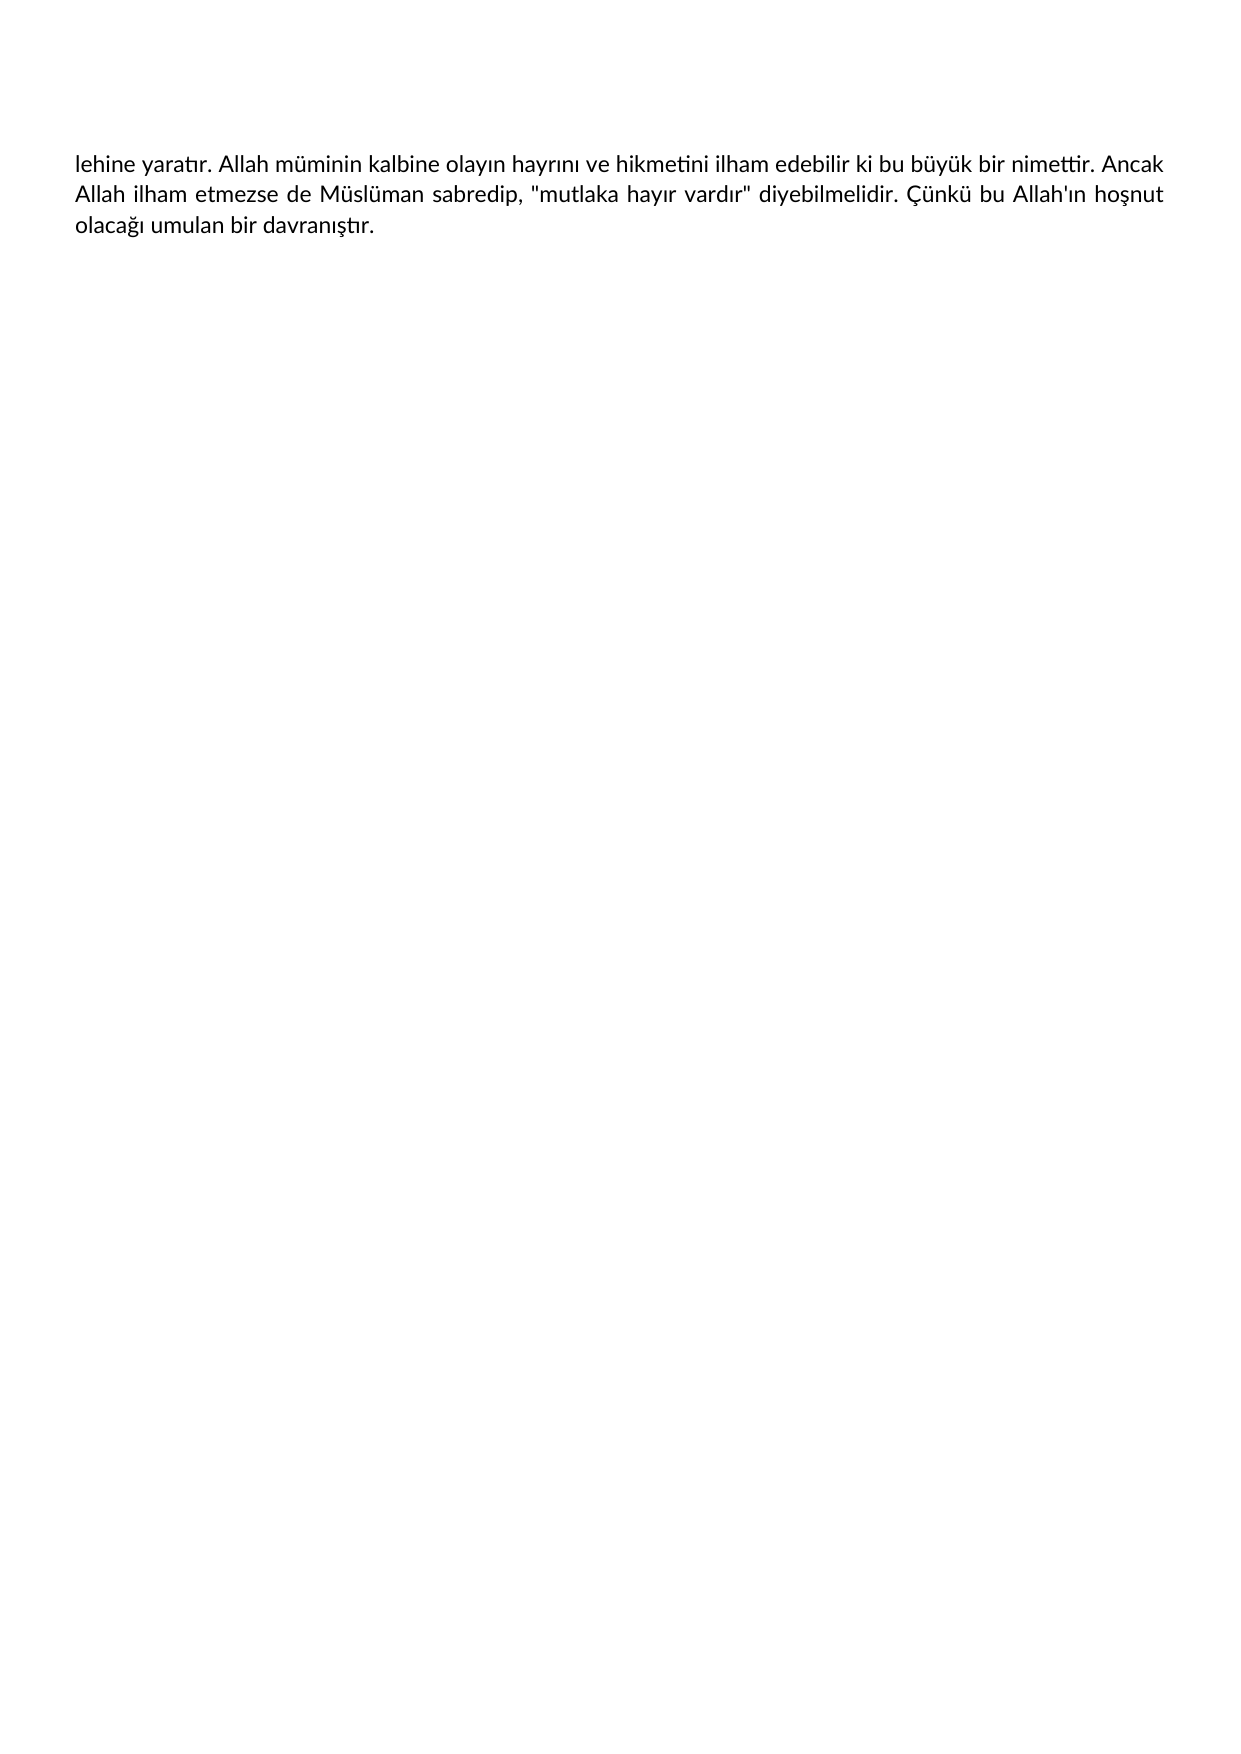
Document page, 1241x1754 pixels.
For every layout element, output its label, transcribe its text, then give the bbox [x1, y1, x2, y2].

text lehine yaratır. Allah müminin kalbine olayın hayrını ve hikmetini ilham edebilir ki bu büyük bir nimettir. Ancak Allah ilham etmezse de Müslüman sabredip, "mutlaka hayır vardır" diyebilmelidir. Çünkü bu Allah'ın hoşnut olacağı umulan bir davranıştır. [75, 150, 1165, 238]
